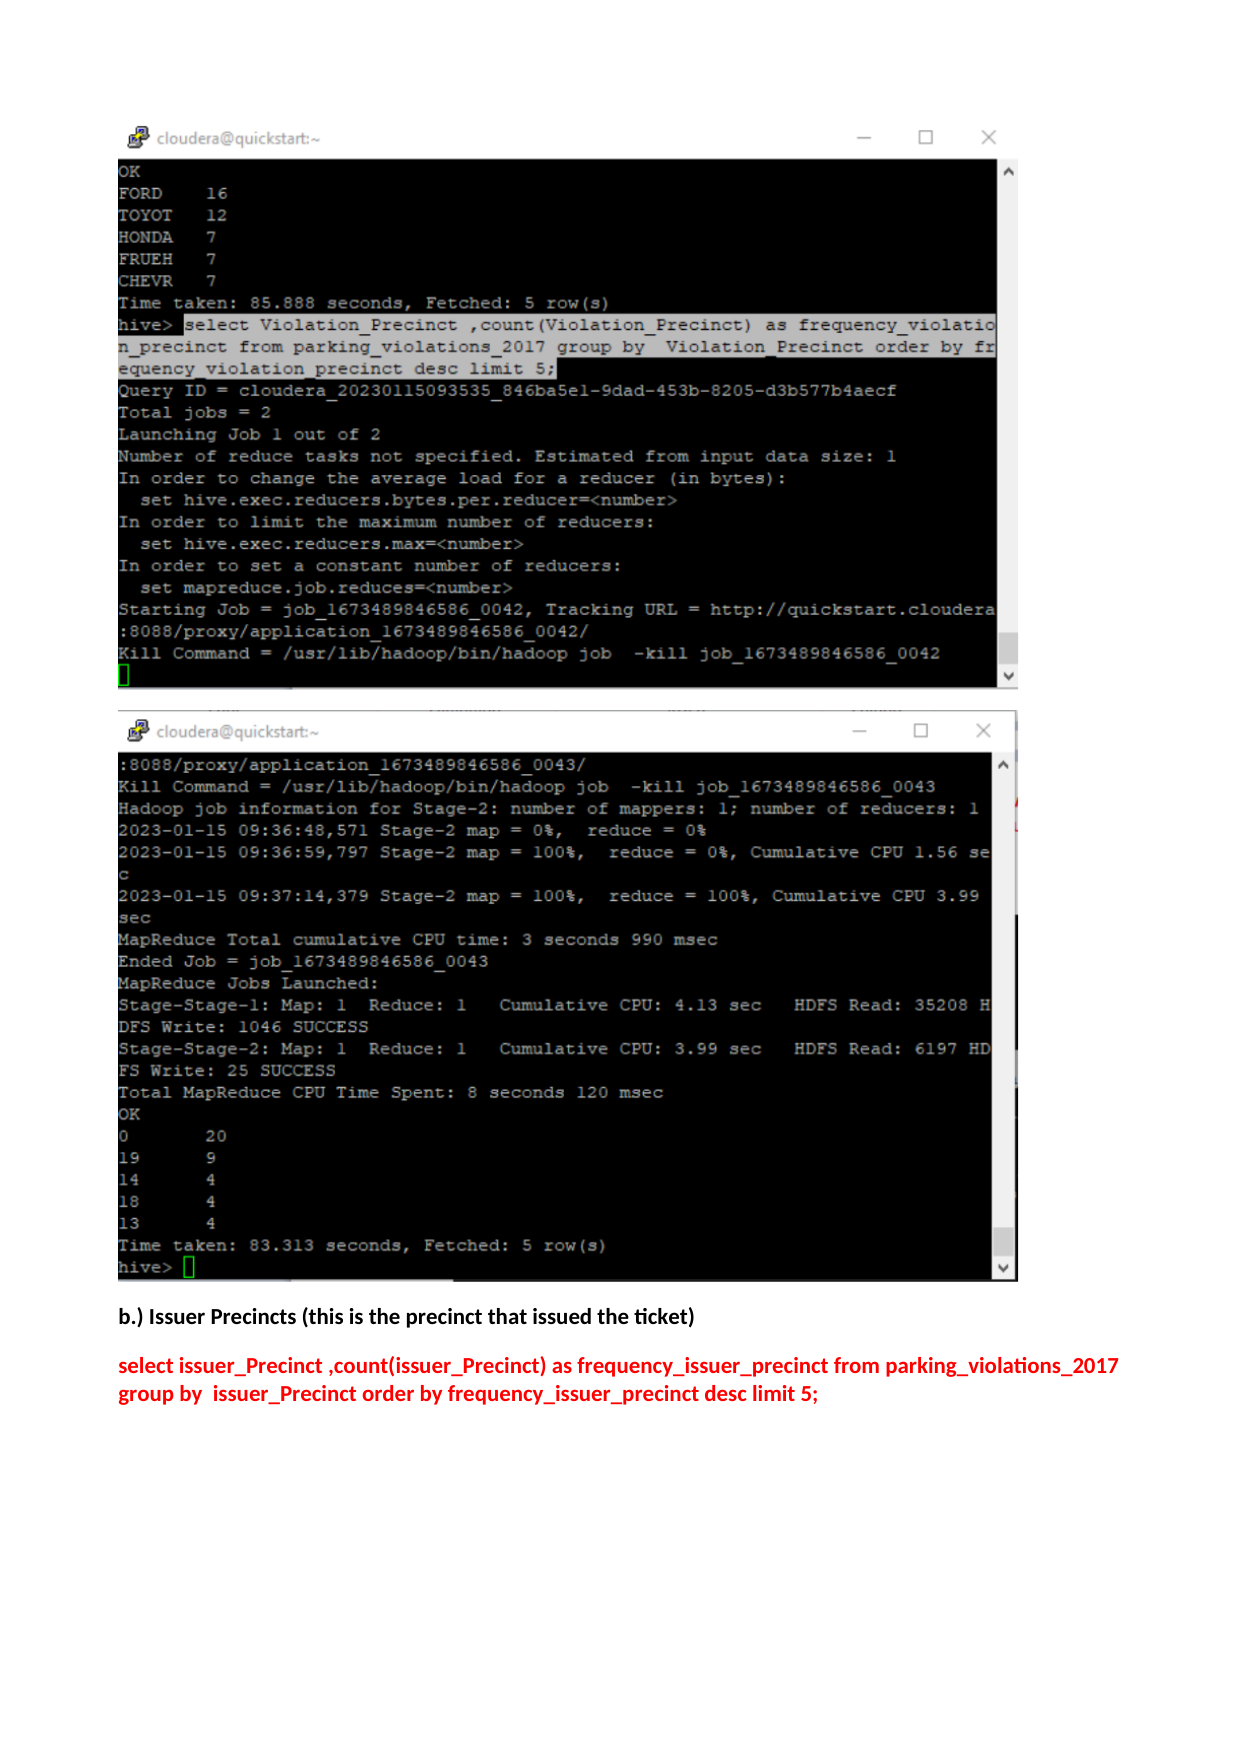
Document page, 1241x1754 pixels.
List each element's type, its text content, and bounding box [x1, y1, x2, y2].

text b.) Issuer Precincts (this is the precinct that issued the ticket) [118, 1302, 1122, 1330]
text select issuer_Precinct ,count(issuer_Precinct) as frequency_issuer_precinct from parking_violations_2017 group by issuer_Precinct order by frequency_issuer_precinct desc limit 5; [118, 1351, 1122, 1407]
